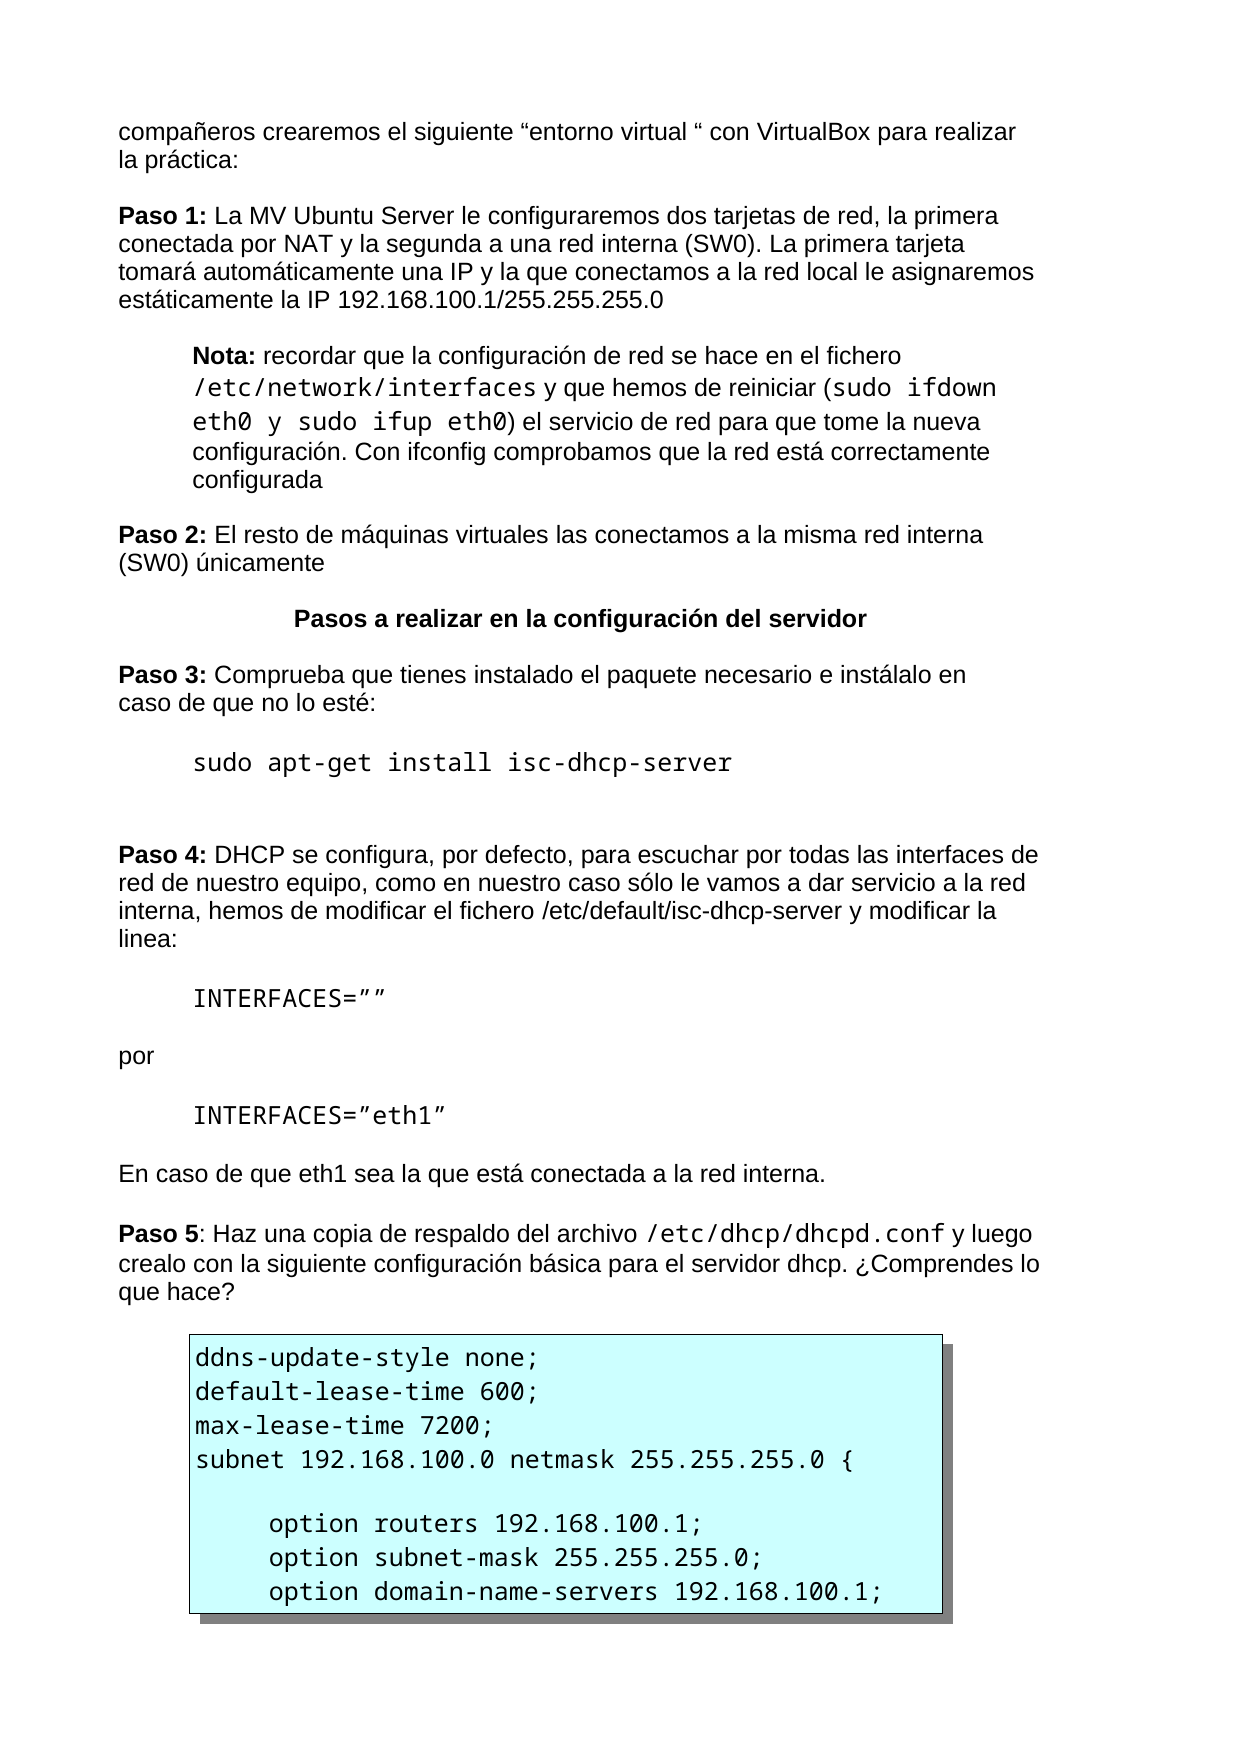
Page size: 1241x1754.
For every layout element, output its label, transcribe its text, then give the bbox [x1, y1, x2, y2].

text Paso 5: Haz una copia de respaldo del archivo /etc/dhcp/dhcpd.conf y luego crealo con la siguiente configuración básica para el servidor dhcp. ¿Comprendes lo que hace? [118, 1216, 1043, 1306]
text por [118, 1042, 1043, 1070]
text Paso 3: Comprueba que tienes instalado el paquete necesario e instálalo en [118, 661, 1043, 689]
table_header ddns-update-style none; default-lease-time 600; max-lease-time 7200; subnet 192.168.100.0 netmask 255.255.255.0 { option routers 192.168.100.1; option subnet-mask 255.255.255.0; option domain-name-servers 192.168.100.1; [190, 1335, 942, 1613]
text compañeros crearemos el siguiente “entorno virtual “ con VirtualBox para realizar la práctica: [118, 118, 1043, 174]
text Paso 2: El resto de máquinas virtuales las conectamos a la misma red interna (SW0) únicamente [118, 521, 1043, 577]
text caso de que no lo esté: [118, 689, 1043, 717]
text INTERFACES=”” [192, 980, 1043, 1014]
text Pasos a realizar en la configuración del servidor [118, 605, 1043, 633]
text En caso de que eth1 sea la que está conectada a la red interna. [118, 1160, 1043, 1188]
text INTERFACES=”eth1” [192, 1098, 1043, 1132]
text Paso 1: La MV Ubuntu Server le configuraremos dos tarjetas de red, la primera conectada por NAT y la segunda a una red interna (SW0). La primera tarjeta tomará automáticamente una IP y la que conectamos a la red local le asignaremos estáticamente la IP 192.168.100.1/255.255.255.0 [118, 202, 1043, 313]
text Nota: recordar que la configuración de red se hace en el fichero /etc/network/interfaces y que hemos de reiniciar (sudo ifdown eth0 y sudo ifup eth0) el servicio de red para que tome la nueva configuración. Con ifconfig comprobamos que la red está correctamente configurada [192, 341, 1043, 493]
text sudo apt-get install isc-dhcp-server [192, 744, 1043, 779]
text Paso 4: DHCP se configura, por defecto, para escuchar por todas las interfaces de red de nuestro equipo, como en nuestro caso sólo le vamos a dar servicio a la red interna, hemos de modificar el fichero /etc/default/isc-dhcp-server y modificar la linea: [118, 841, 1043, 952]
